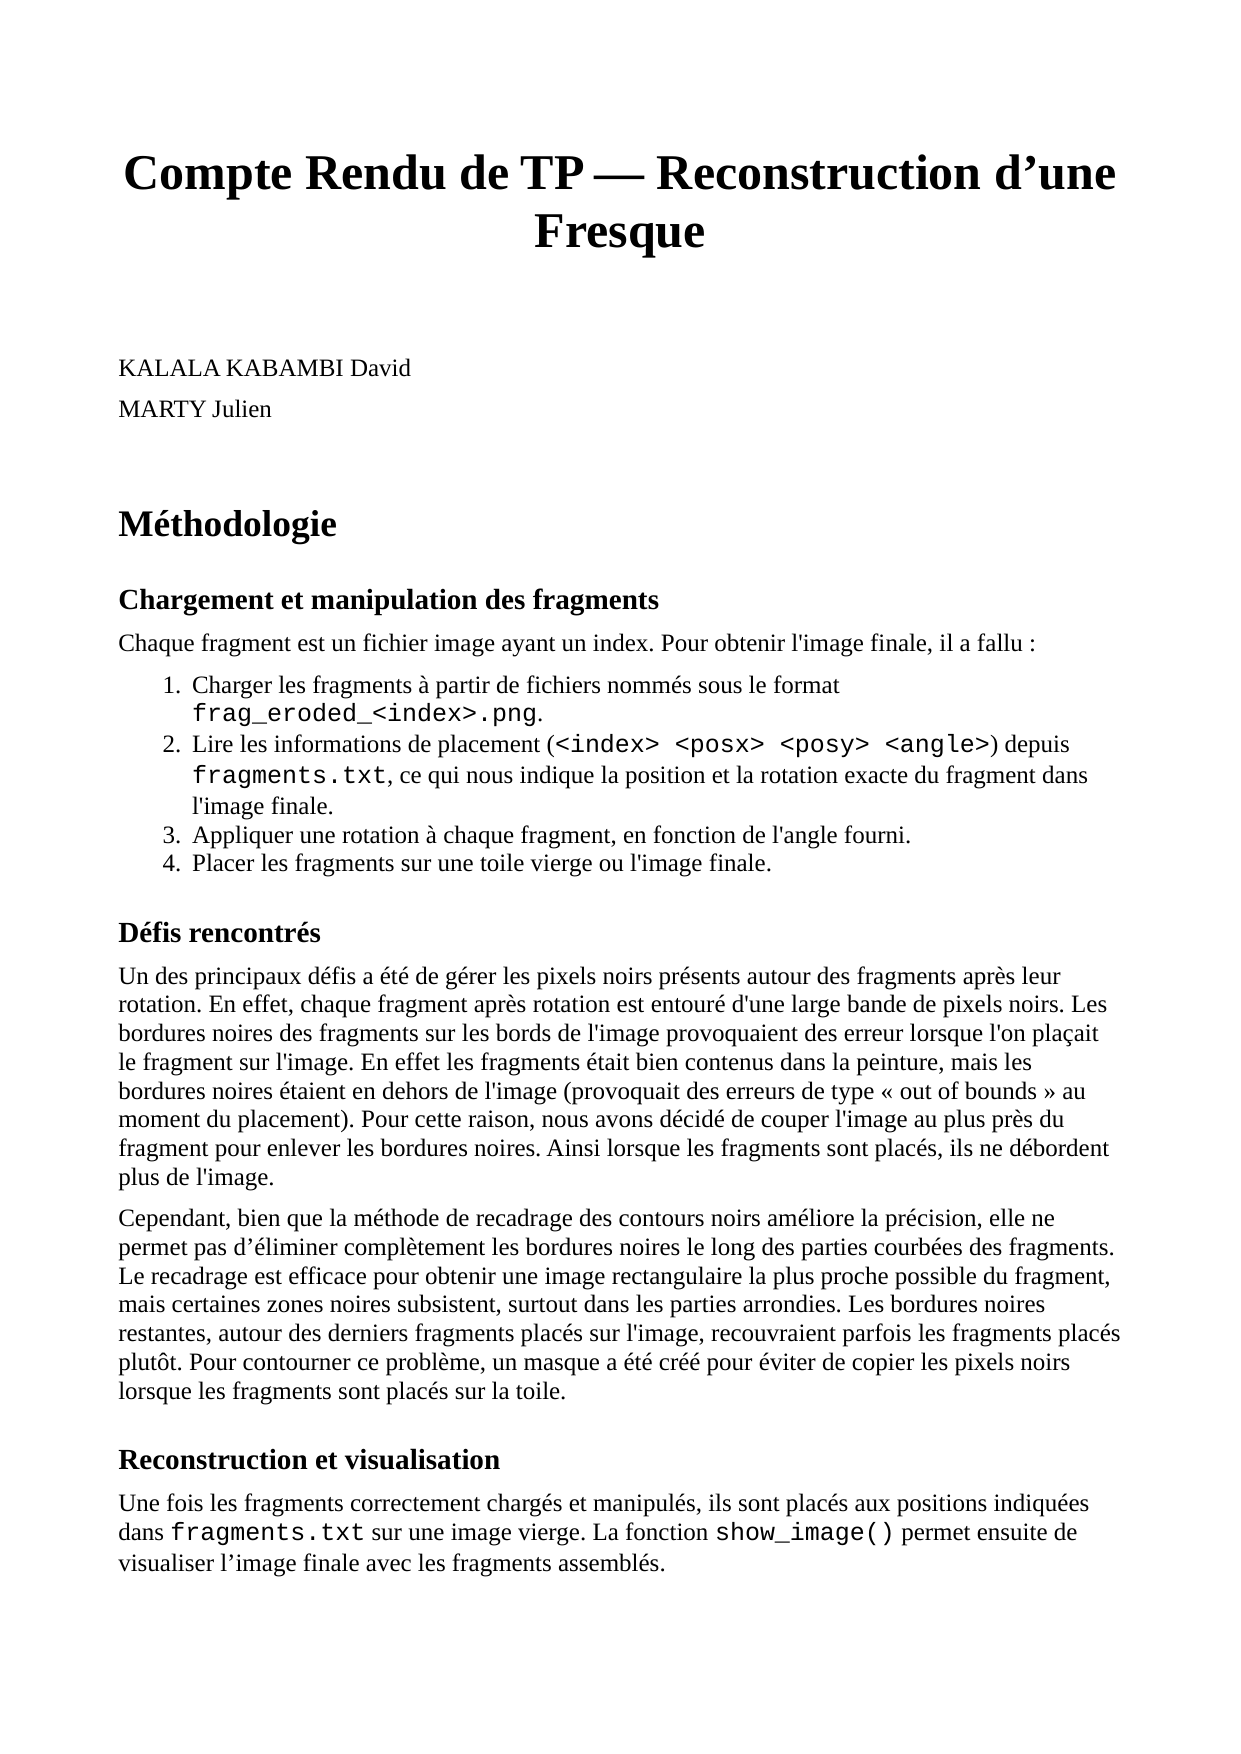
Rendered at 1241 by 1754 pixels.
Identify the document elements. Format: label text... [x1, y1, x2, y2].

list Charger les fragments à partir de fichiers nommés sous le format frag_eroded_<index>.png. [162, 670, 1122, 729]
subtitle Méthodologie [118, 502, 1122, 545]
text Cependant, bien que la méthode de recadrage des contours noirs améliore la précision, elle ne permet pas d’éliminer complètement les bordures noires le long des parties courbées des fragments. Le recadrage est efficace pour obtenir une image rectangulaire la plus proche possible du fragment, mais certaines zones noires subsistent, surtout dans les parties arrondies. Les bordures noires restantes, autour des derniers fragments placés sur l'image, recouvraient parfois les fragments placés plutôt. Pour contourner ce problème, un masque a été créé pour éviter de copier les pixels noirs lorsque les fragments sont placés sur la toile. [118, 1203, 1122, 1404]
text Chaque fragment est un fichier image ayant un index. Pour obtenir l'image finale, il a fallu : [118, 628, 1122, 657]
text MARTY Julien [118, 394, 1122, 423]
subtitle Reconstruction et visualisation [118, 1442, 1122, 1476]
subtitle Chargement et manipulation des fragments [118, 582, 1122, 616]
text Un des principaux défis a été de gérer les pixels noirs présents autour des fragments après leur rotation. En effet, chaque fragment après rotation est entouré d'une large bande de pixels noirs. Les bordures noires des fragments sur les bords de l'image provoquaient des erreur lorsque l'on plaçait le fragment sur l'image. En effet les fragments était bien contenus dans la peinture, mais les bordures noires étaient en dehors de l'image (provoquait des erreurs de type « out of bounds » au moment du placement). Pour cette raison, nous avons décidé de couper l'image au plus près du fragment pour enlever les bordures noires. Ainsi lorsque les fragments sont placés, ils ne débordent plus de l'image. [118, 961, 1122, 1191]
list Placer les fragments sur une toile vierge ou l'image finale. [162, 848, 1122, 877]
text Une fois les fragments correctement chargés et manipulés, ils sont placés aux positions indiquées dans fragments.txt sur une image vierge. La fonction show_image() permet ensuite de visualiser l’image finale avec les fragments assemblés. [118, 1488, 1122, 1576]
subtitle Défis rencontrés [118, 915, 1122, 948]
list Lire les informations de placement (<index> <posx> <posy> <angle>) depuis fragments.txt, ce qui nous indique la position et la rotation exacte du fragment dans l'image finale. [162, 729, 1122, 820]
list Appliquer une rotation à chaque fragment, en fonction de l'angle fourni. [162, 820, 1122, 848]
subtitle Compte Rendu de TP — Reconstruction d’une Fresque [118, 143, 1122, 258]
text KALALA KABAMBI David [118, 353, 1122, 382]
